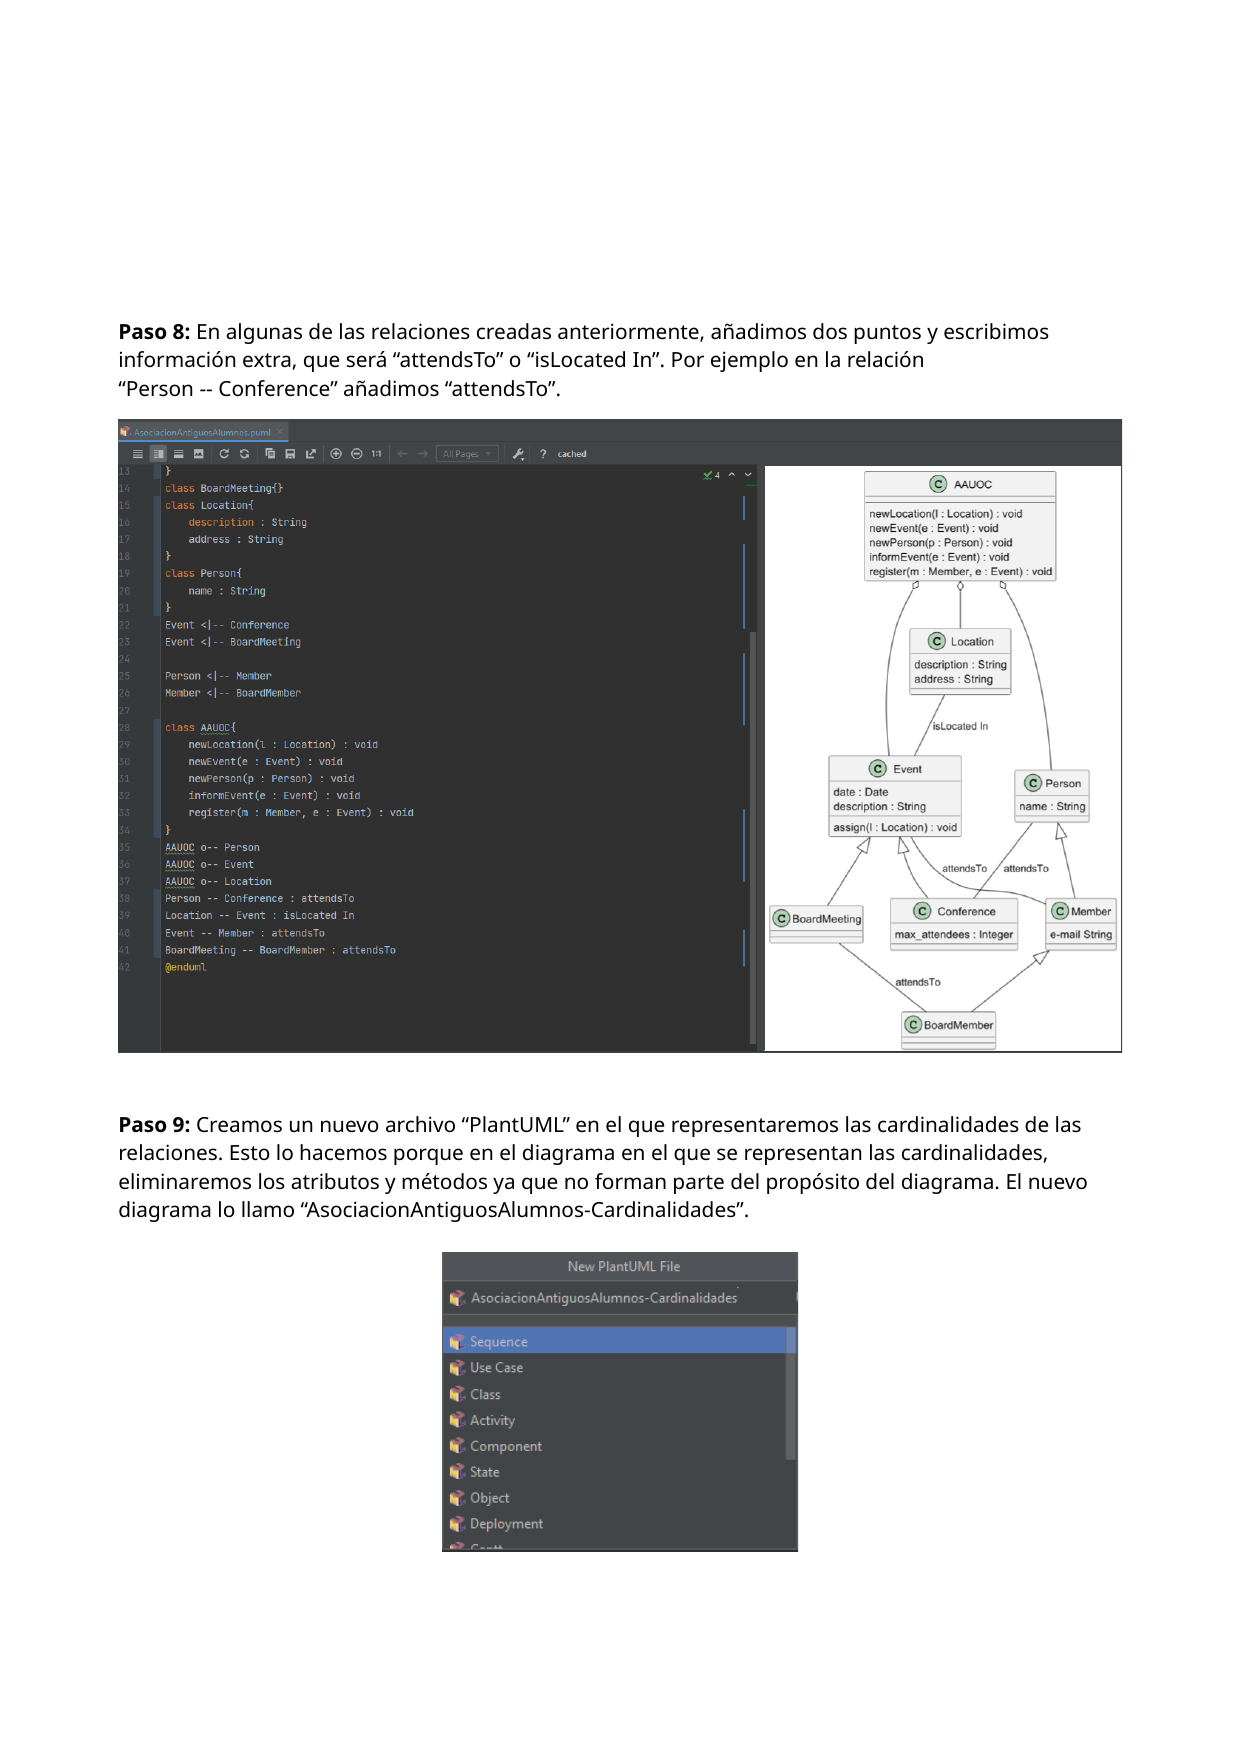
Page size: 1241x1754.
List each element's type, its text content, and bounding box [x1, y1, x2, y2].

picture [442, 1252, 799, 1552]
text Paso 8: En algunas de las relaciones creadas anteriormente, añadimos dos puntos y escribimos información extra, que será “attendsTo” o “isLocated In”. Por ejemplo en la relación “Person -- Conference” añadimos “attendsTo”. [118, 317, 1122, 402]
text Paso 9: Creamos un nuevo archivo “PlantUML” en el que representaremos las cardinalidades de las relaciones. Esto lo hacemos porque en el diagrama en el que se representan las cardinalidades, eliminaremos los atributos y métodos ya que no forman parte del propósito del diagrama. El nuevo diagrama lo llamo “AsociacionAntiguosAlumnos-Cardinalidades”. [118, 1110, 1122, 1224]
picture [118, 419, 1123, 1053]
